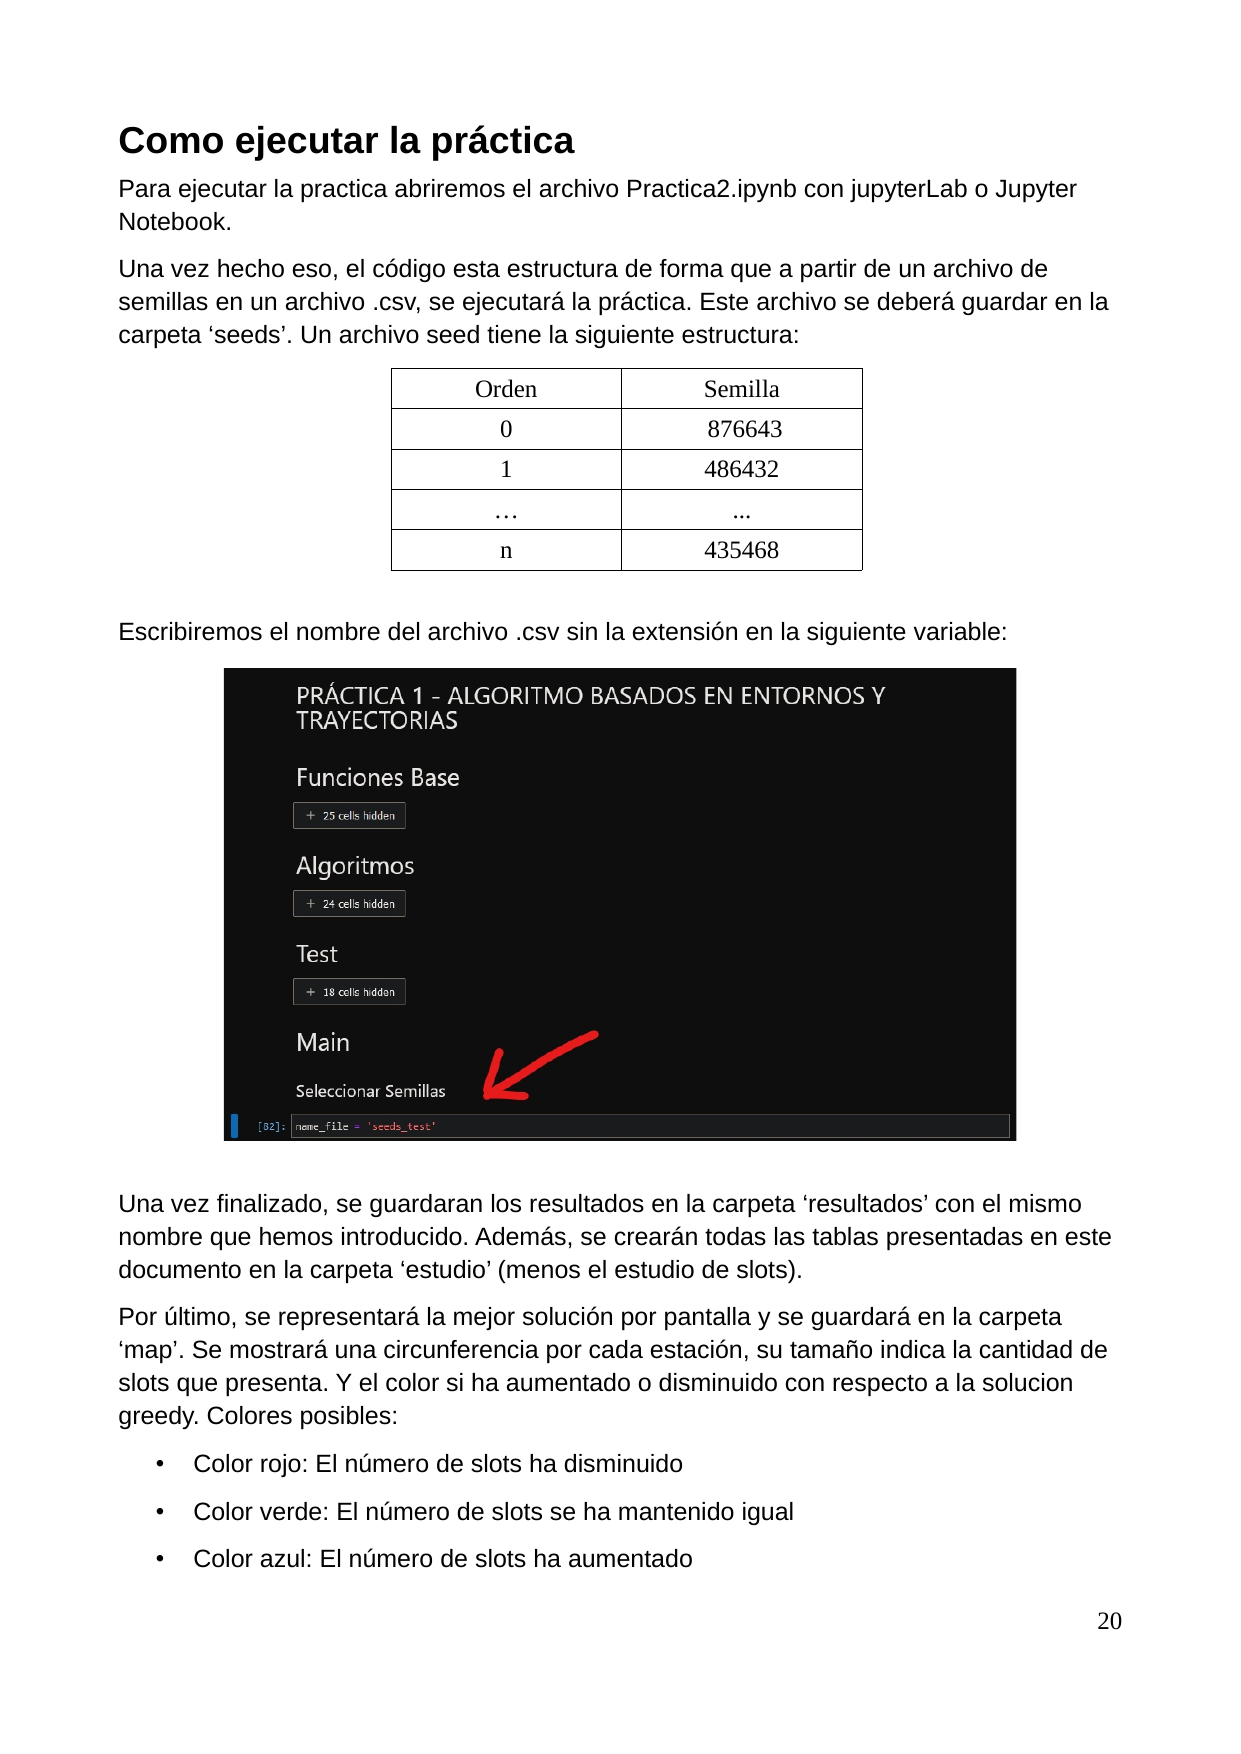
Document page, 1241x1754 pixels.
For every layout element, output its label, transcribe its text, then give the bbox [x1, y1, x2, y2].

table_header Semilla [622, 369, 862, 408]
table_cell 435468 [622, 530, 862, 569]
table_cell 876643 [622, 409, 862, 449]
list Color azul: El número de slots ha aumentado [156, 1544, 1122, 1573]
table_cell 1 [392, 450, 621, 489]
table_cell 0 [392, 409, 621, 449]
text Para ejecutar la practica abriremos el archivo Practica2.ipynb con jupyterLab o Jupyter Notebook. [118, 174, 1122, 236]
picture [223, 668, 1017, 1141]
text Por último, se representará la mejor solución por pantalla y se guardará en la carpeta ‘map’. Se mostrará una circunferencia por cada estación, su tamaño indica la cantidad de slots que presenta. Y el color si ha aumentado o disminuido con respecto a la solucion greedy. Colores posibles: [118, 1302, 1122, 1430]
table_cell 486432 [622, 450, 862, 489]
table_header Orden [392, 369, 621, 408]
text Una vez hecho eso, el código esta estructura de forma que a partir de un archivo de semillas en un archivo .csv, se ejecutará la práctica. Este archivo se deberá guardar en la carpeta ‘seeds’. Un archivo seed tiene la siguiente estructura: [118, 254, 1122, 349]
subtitle Como ejecutar la práctica [118, 118, 1122, 161]
text Escribiremos el nombre del archivo .csv sin la extensión en la siguiente variable: [118, 617, 1122, 646]
text Una vez finalizado, se guardaran los resultados en la carpeta ‘resultados’ con el mismo nombre que hemos introducido. Además, se crearán todas las tablas presentadas en este documento en la carpeta ‘estudio’ (menos el estudio de slots). [118, 1188, 1122, 1283]
list Color verde: El número de slots se ha mantenido igual [156, 1497, 1122, 1525]
table_cell … [392, 490, 621, 529]
table_cell ... [622, 490, 862, 529]
list Color rojo: El número de slots ha disminuido [156, 1449, 1122, 1478]
table_cell n [392, 530, 621, 569]
